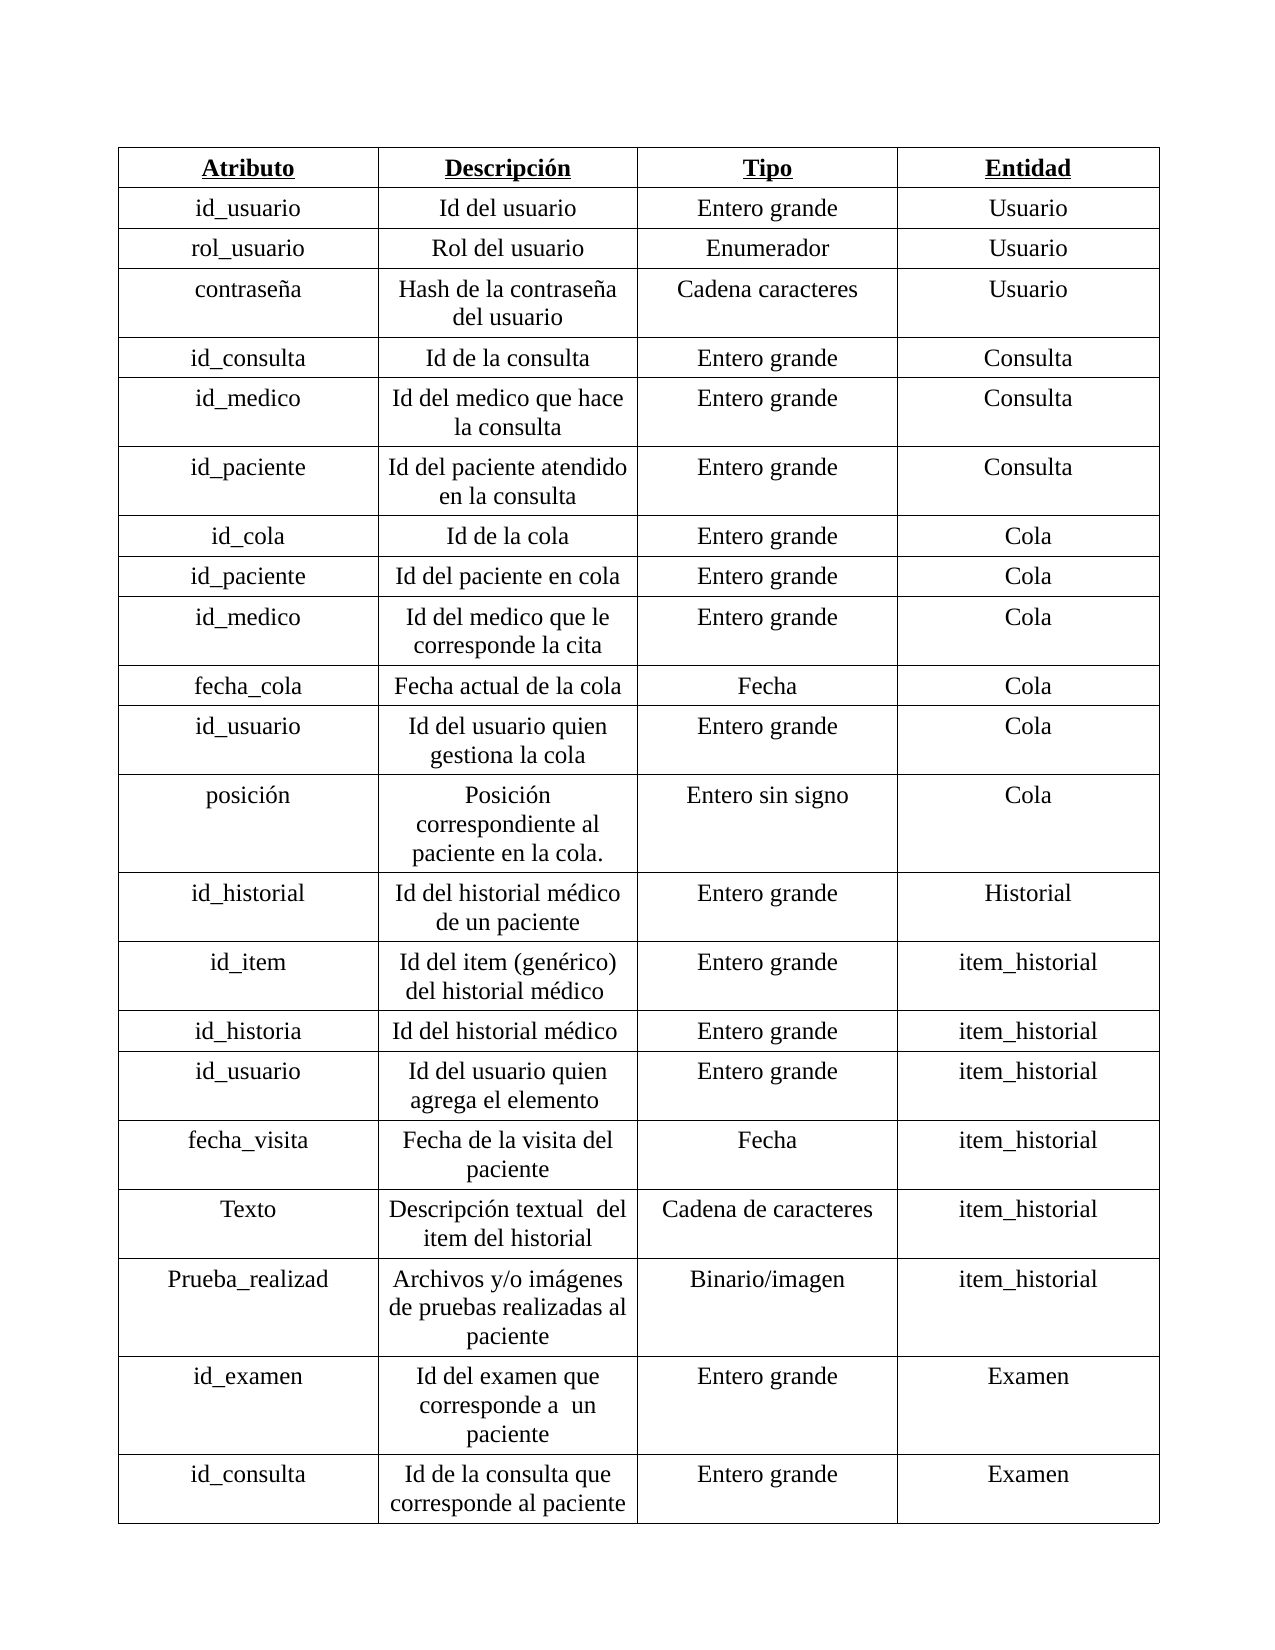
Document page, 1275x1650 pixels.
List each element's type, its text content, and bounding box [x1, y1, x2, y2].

table_cell Entero grande [638, 1011, 897, 1051]
table_header Tipo [638, 148, 897, 187]
table_cell Entero grande [638, 1052, 897, 1120]
table_cell Id del medico que hace la consulta [379, 378, 637, 446]
table_cell Entero grande [638, 873, 897, 941]
table_cell id_examen [119, 1357, 378, 1453]
table_cell id_paciente [119, 447, 378, 515]
table_cell id_historial [119, 873, 378, 941]
table_cell id_usuario [119, 1052, 378, 1120]
table_cell Fecha de la visita del paciente [379, 1121, 637, 1189]
table_cell posición [119, 775, 378, 872]
table_cell id_usuario [119, 188, 378, 227]
table_cell id_usuario [119, 706, 378, 774]
table_cell Binario/imagen [638, 1259, 897, 1356]
table_cell Enumerador [638, 229, 897, 268]
table_header Descripción [379, 148, 637, 187]
table_header Atributo [119, 148, 378, 187]
table_cell Id del medico que le corresponde la cita [379, 597, 637, 665]
table_cell Id del usuario quien agrega el elemento [379, 1052, 637, 1120]
table_cell item_historial [898, 1259, 1159, 1356]
table_cell Entero grande [638, 1455, 897, 1522]
table_cell id_cola [119, 516, 378, 556]
table_cell id_consulta [119, 338, 378, 377]
table_cell item_historial [898, 1011, 1159, 1051]
table_cell Descripción textual del item del historial [379, 1190, 637, 1258]
table_cell Id de la consulta [379, 338, 637, 377]
table_cell item_historial [898, 1052, 1159, 1120]
table_cell Historial [898, 873, 1159, 941]
table_cell Id del paciente en cola [379, 557, 637, 596]
table_cell Id del paciente atendido en la consulta [379, 447, 637, 515]
table_cell Cola [898, 597, 1159, 665]
table_cell rol_usuario [119, 229, 378, 268]
table_cell item_historial [898, 1190, 1159, 1258]
table_cell Id del item (genérico) del historial médico [379, 942, 637, 1010]
table_cell Examen [898, 1455, 1159, 1522]
table_cell Id del historial médico [379, 1011, 637, 1051]
table_cell Cadena caracteres [638, 269, 897, 337]
table_cell Cadena de caracteres [638, 1190, 897, 1258]
table_cell Id del usuario quien gestiona la cola [379, 706, 637, 774]
table_cell Usuario [898, 229, 1159, 268]
table_cell id_paciente [119, 557, 378, 596]
table_cell Entero grande [638, 942, 897, 1010]
table_cell Fecha actual de la cola [379, 666, 637, 705]
table_cell Consulta [898, 378, 1159, 446]
table_cell Consulta [898, 338, 1159, 377]
table_cell Prueba_realizad [119, 1259, 378, 1356]
table_cell contraseña [119, 269, 378, 337]
table_cell id_item [119, 942, 378, 1010]
table_cell Texto [119, 1190, 378, 1258]
table_cell Id de la consulta que corresponde al paciente [379, 1455, 637, 1522]
table_cell Entero grande [638, 188, 897, 227]
table_cell Entero grande [638, 338, 897, 377]
table_cell Entero grande [638, 706, 897, 774]
table_cell Entero grande [638, 597, 897, 665]
table_cell Id del examen que corresponde a un paciente [379, 1357, 637, 1453]
table_cell Cola [898, 706, 1159, 774]
table_cell Archivos y/o imágenes de pruebas realizadas al paciente [379, 1259, 637, 1356]
table_cell Entero grande [638, 557, 897, 596]
table_cell Id del historial médico de un paciente [379, 873, 637, 941]
table_cell Examen [898, 1357, 1159, 1453]
table_cell item_historial [898, 1121, 1159, 1189]
table_cell id_consulta [119, 1455, 378, 1522]
table_cell Cola [898, 775, 1159, 872]
table_cell Hash de la contraseña del usuario [379, 269, 637, 337]
table_cell Id de la cola [379, 516, 637, 556]
table_cell Fecha [638, 1121, 897, 1189]
table_cell id_medico [119, 378, 378, 446]
table_cell item_historial [898, 942, 1159, 1010]
table_cell Usuario [898, 188, 1159, 227]
table_cell Entero grande [638, 1357, 897, 1453]
table_cell Consulta [898, 447, 1159, 515]
table_cell Id del usuario [379, 188, 637, 227]
table_cell Cola [898, 557, 1159, 596]
table_cell Entero grande [638, 378, 897, 446]
table_cell fecha_cola [119, 666, 378, 705]
table_cell Posición correspondiente al paciente en la cola. [379, 775, 637, 872]
table_cell Cola [898, 666, 1159, 705]
table_cell Entero sin signo [638, 775, 897, 872]
table_cell Fecha [638, 666, 897, 705]
table_cell id_medico [119, 597, 378, 665]
table_header Entidad [898, 148, 1159, 187]
table_cell Entero grande [638, 516, 897, 556]
table_cell Usuario [898, 269, 1159, 337]
table_cell fecha_visita [119, 1121, 378, 1189]
table_cell id_historia [119, 1011, 378, 1051]
table_cell Rol del usuario [379, 229, 637, 268]
table_cell Entero grande [638, 447, 897, 515]
table_cell Cola [898, 516, 1159, 556]
